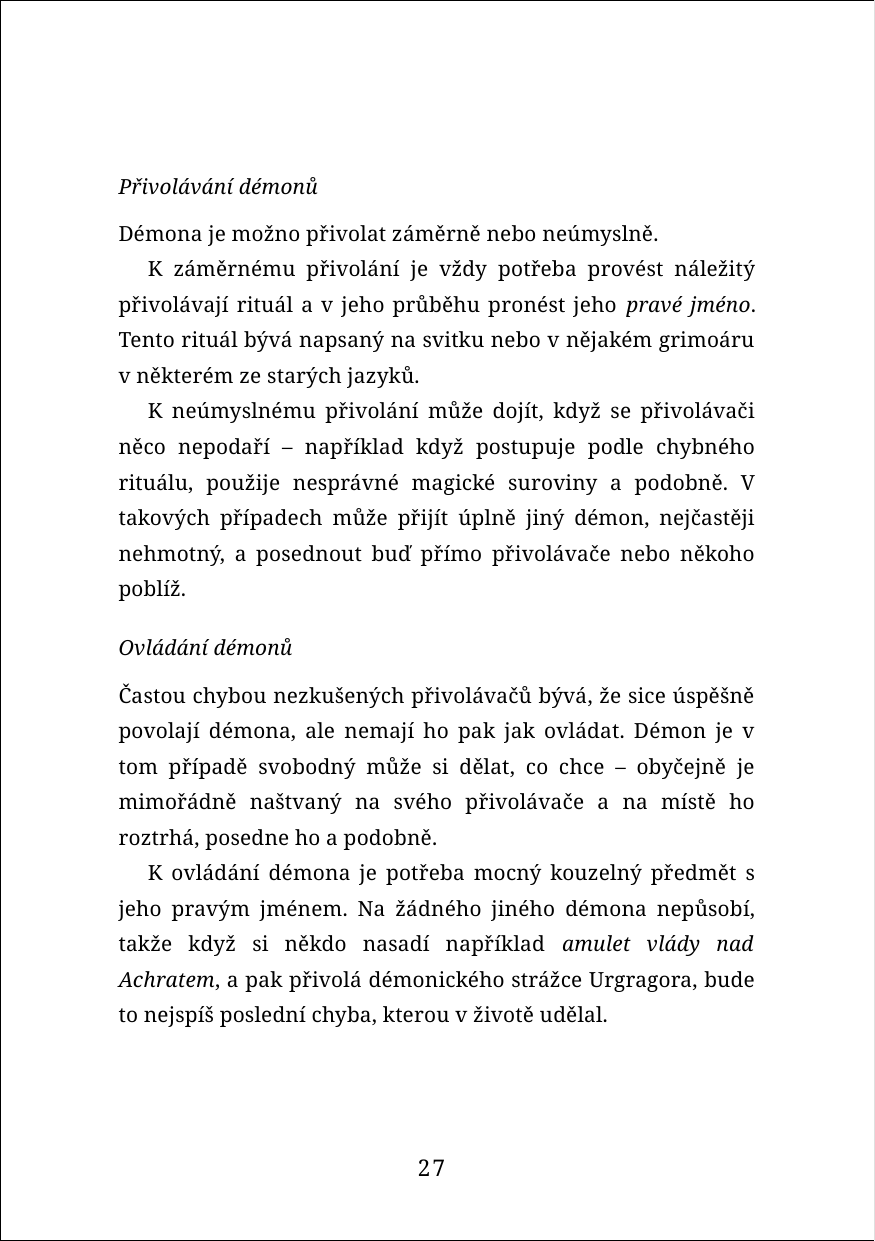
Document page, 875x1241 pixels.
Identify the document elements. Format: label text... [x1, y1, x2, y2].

text Přivolávání démonů [118, 172, 756, 200]
text Častou chybou nezkušených přivolávačů bývá, že sice úspěšně povolají démona, ale nemají ho pak jak ovládat. Démon je v tom případě svobodný může si dělat, co chce – obyčejně je mimořádně naštvaný na svého přivolávače a na místě ho roztrhá, posedne ho a podobně. K ovládání démona je potřeba mocný kouzelný předmět s jeho pravým jménem. Na žádného jiného démona nepůsobí, takže když si někdo nasadí například amulet vlády nad Achratem, a pak přivolá démonického strážce Urgragora, bude to nejspíš poslední chyba, kterou v životě udělal. [118, 681, 756, 1029]
text Démona je možno přivolat záměrně nebo neúmyslně. K záměrnému přivolání je vždy potřeba provést náležitý přivolávají rituál a v jeho průběhu pronést jeho pravé jméno. Tento rituál bývá napsaný na svitku nebo v nějakém grimoáru v některém ze starých jazyků. K neúmyslnému přivolání může dojít, když se přivolávači něco nepodaří – například když postupuje podle chybného rituálu, použije nesprávné magické suroviny a podobně. V takových případech může přijít úplně jiný démon, nejčastěji nehmotný, a posednout buď přímo přivolávače nebo někoho poblíž. [118, 219, 756, 603]
text Ovládání démonů [118, 633, 756, 662]
